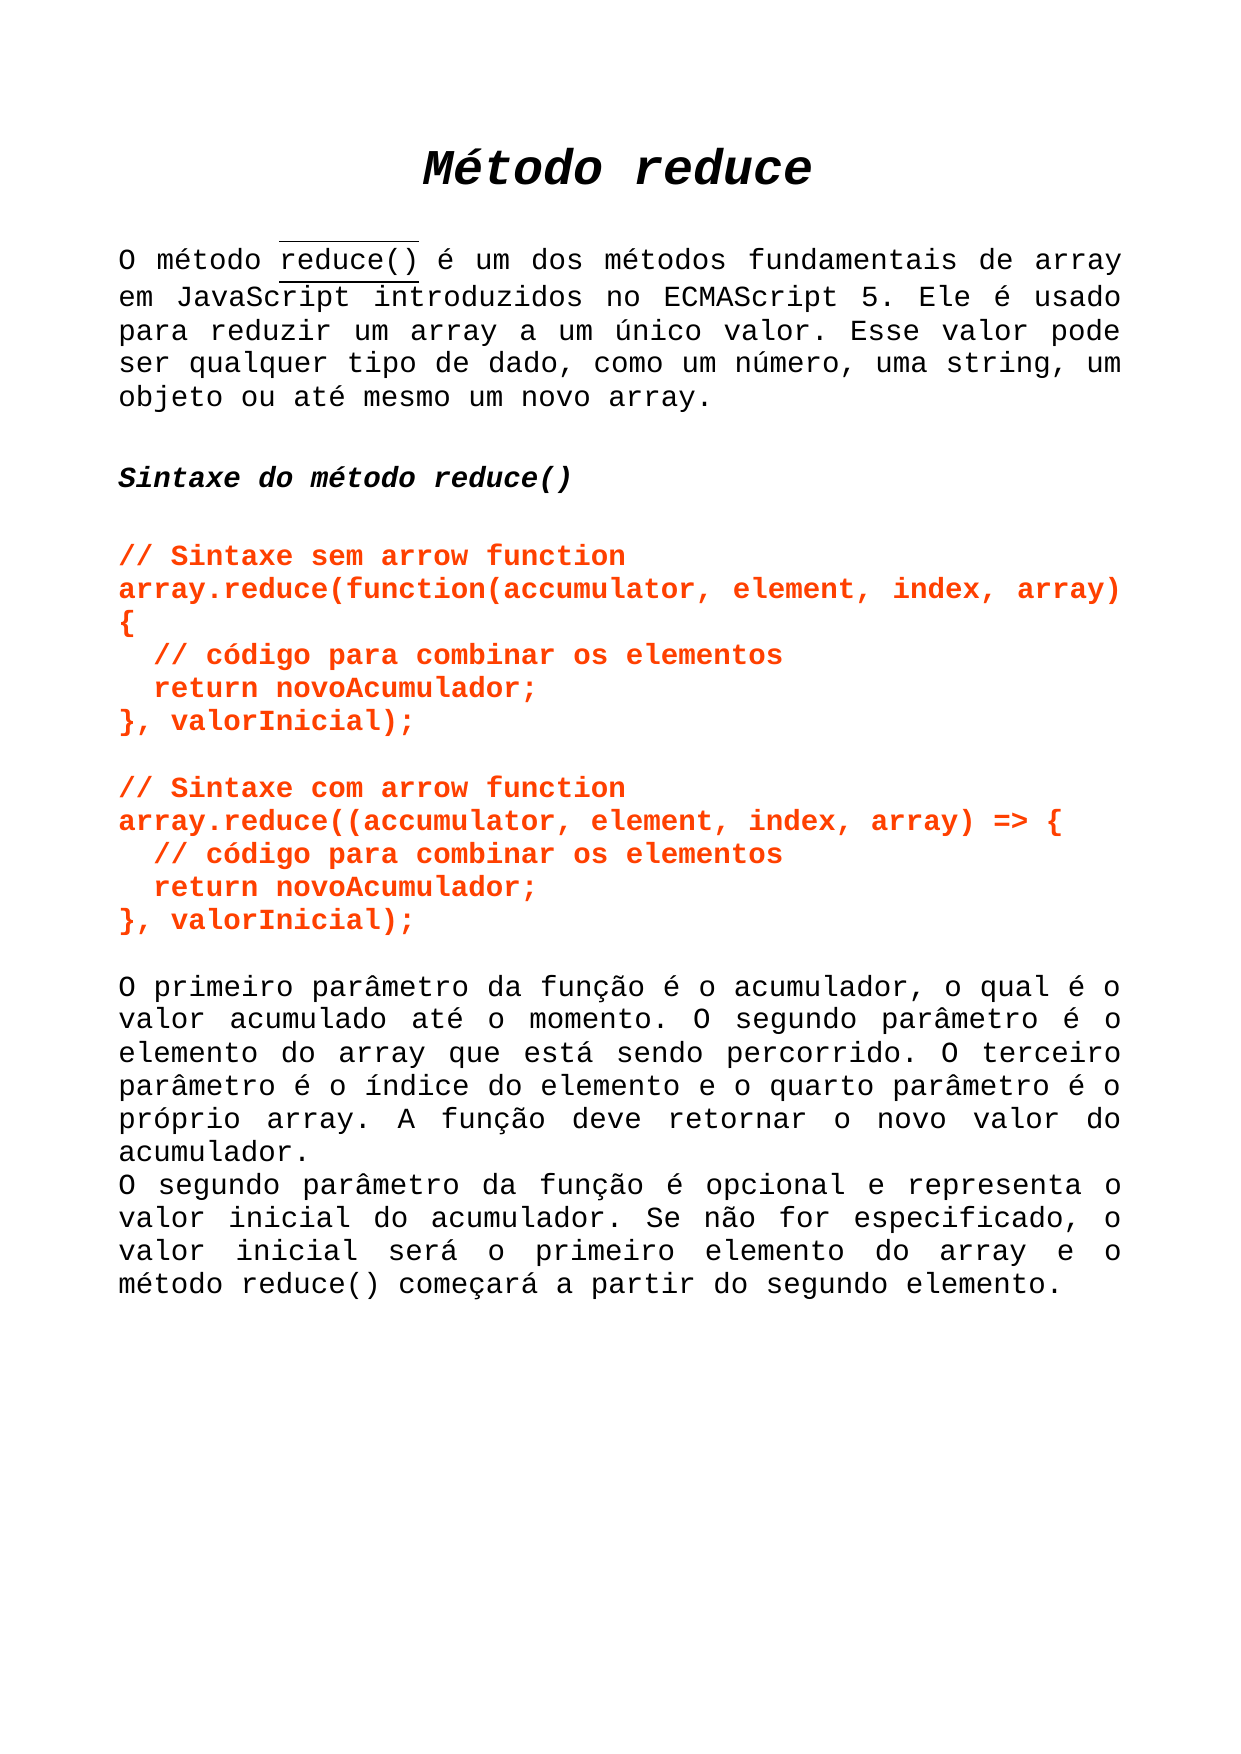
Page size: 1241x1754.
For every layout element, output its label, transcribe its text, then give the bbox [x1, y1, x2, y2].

text // código para combinar os elementos [118, 640, 1122, 673]
text // Sintaxe sem arrow function [118, 541, 1122, 574]
text array.reduce(function(accumulator, element, index, array) { [118, 574, 1122, 640]
text return novoAcumulador; [118, 872, 1122, 905]
text // código para combinar os elementos [118, 839, 1122, 872]
text }, valorInicial); [118, 905, 1122, 938]
text }, valorInicial); [118, 706, 1122, 739]
text O método reduce() é um dos métodos fundamentais de array em JavaScript introduzidos no ECMAScript 5. Ele é usado para reduzir um array a um único valor. Esse valor pode ser qualquer tipo de dado, como um número, uma string, um objeto ou até mesmo um novo array. [118, 241, 1122, 415]
text array.reduce((accumulator, element, index, array) => { [118, 806, 1122, 839]
text // Sintaxe com arrow function [118, 773, 1122, 806]
text return novoAcumulador; [118, 673, 1122, 706]
subtitle Sintaxe do método reduce() [118, 463, 1122, 496]
text O primeiro parâmetro da função é o acumulador, o qual é o valor acumulado até o momento. O segundo parâmetro é o elemento do array que está sendo percorrido. O terceiro parâmetro é o índice do elemento e o quarto parâmetro é o próprio array. A função deve retornar o novo valor do acumulador. [118, 972, 1122, 1170]
subtitle Método reduce [118, 143, 1122, 200]
text O segundo parâmetro da função é opcional e representa o valor inicial do acumulador. Se não for especificado, o valor inicial será o primeiro elemento do array e o método reduce() começará a partir do segundo elemento. [118, 1170, 1122, 1302]
